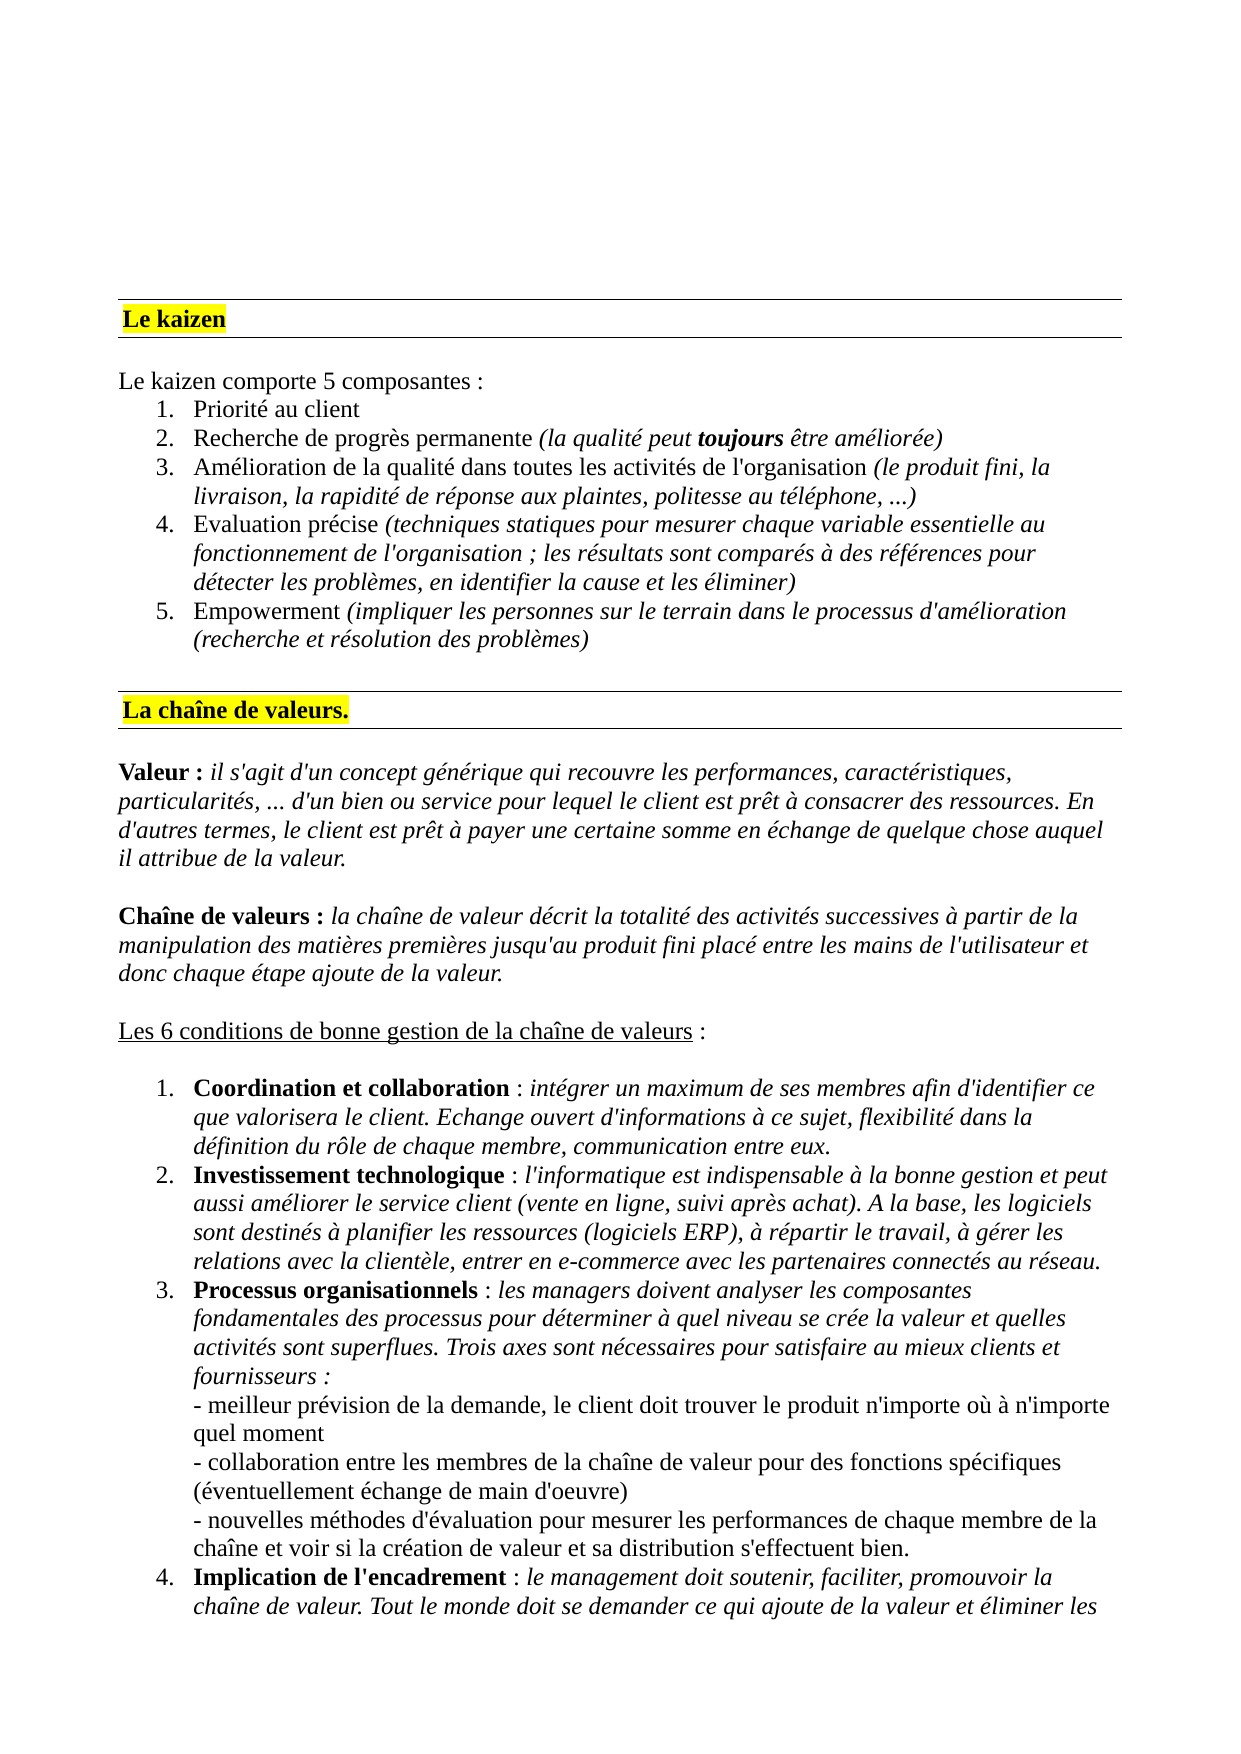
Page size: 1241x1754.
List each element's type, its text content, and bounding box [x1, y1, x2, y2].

list Processus organisationnels : les managers doivent analyser les composantes fondamentales des processus pour déterminer à quel niveau se crée la valeur et quelles activités sont superflues. Trois axes sont nécessaires pour satisfaire au mieux clients et fournisseurs : [156, 1275, 1122, 1390]
list Amélioration de la qualité dans toutes les activités de l'organisation (le produit fini, la livraison, la rapidité de réponse aux plaintes, politesse au téléphone, ...) [156, 452, 1122, 509]
text Valeur : il s'agit d'un concept générique qui recouvre les performances, caractéristiques, particularités, ... d'un bien ou service pour lequel le client est prêt à consacrer des ressources. En d'autres termes, le client est prêt à payer une certaine somme en échange de quelque chose auquel il attribue de la valeur. [118, 757, 1122, 872]
text Les 6 conditions de bonne gestion de la chaîne de valeurs : [118, 1016, 1122, 1045]
list Priorité au client [156, 394, 1122, 423]
list - collaboration entre les membres de la chaîne de valeur pour des fonctions spécifiques (éventuellement échange de main d'oeuvre) [156, 1447, 1122, 1505]
list Recherche de progrès permanente (la qualité peut toujours être améliorée) [156, 423, 1122, 452]
list Empowerment (impliquer les personnes sur le terrain dans le processus d'amélioration (recherche et résolution des problèmes) [156, 596, 1122, 653]
text Le kaizen [118, 300, 1122, 337]
text Le kaizen comporte 5 composantes : [118, 366, 1122, 394]
list Investissement technologique : l'informatique est indispensable à la bonne gestion et peut aussi améliorer le service client (vente en ligne, suivi après achat). A la base, les logiciels sont destinés à planifier les ressources (logiciels ERP), à répartir le travail, à gérer les relations avec la clientèle, entrer en e-commerce avec les partenaires connectés au réseau. [156, 1160, 1122, 1275]
list Coordination et collaboration : intégrer un maximum de ses membres afin d'identifier ce que valorisera le client. Echange ouvert d'informations à ce sujet, flexibilité dans la définition du rôle de chaque membre, communication entre eux. [156, 1073, 1122, 1160]
list - meilleur prévision de la demande, le client doit trouver le produit n'importe où à n'importe quel moment [156, 1390, 1122, 1447]
list Evaluation précise (techniques statiques pour mesurer chaque variable essentielle au fonctionnement de l'organisation ; les résultats sont comparés à des références pour détecter les problèmes, en identifier la cause et les éliminer) [156, 509, 1122, 596]
text La chaîne de valeurs. [118, 692, 1122, 728]
list Implication de l'encadrement : le management doit soutenir, faciliter, promouvoir la chaîne de valeur. Tout le monde doit se demander ce qui ajoute de la valeur et éliminer les [156, 1562, 1122, 1620]
list - nouvelles méthodes d'évaluation pour mesurer les performances de chaque membre de la chaîne et voir si la création de valeur et sa distribution s'effectuent bien. [156, 1505, 1122, 1562]
text Chaîne de valeurs : la chaîne de valeur décrit la totalité des activités successives à partir de la manipulation des matières premières jusqu'au produit fini placé entre les mains de l'utilisateur et donc chaque étape ajoute de la valeur. [118, 901, 1122, 987]
